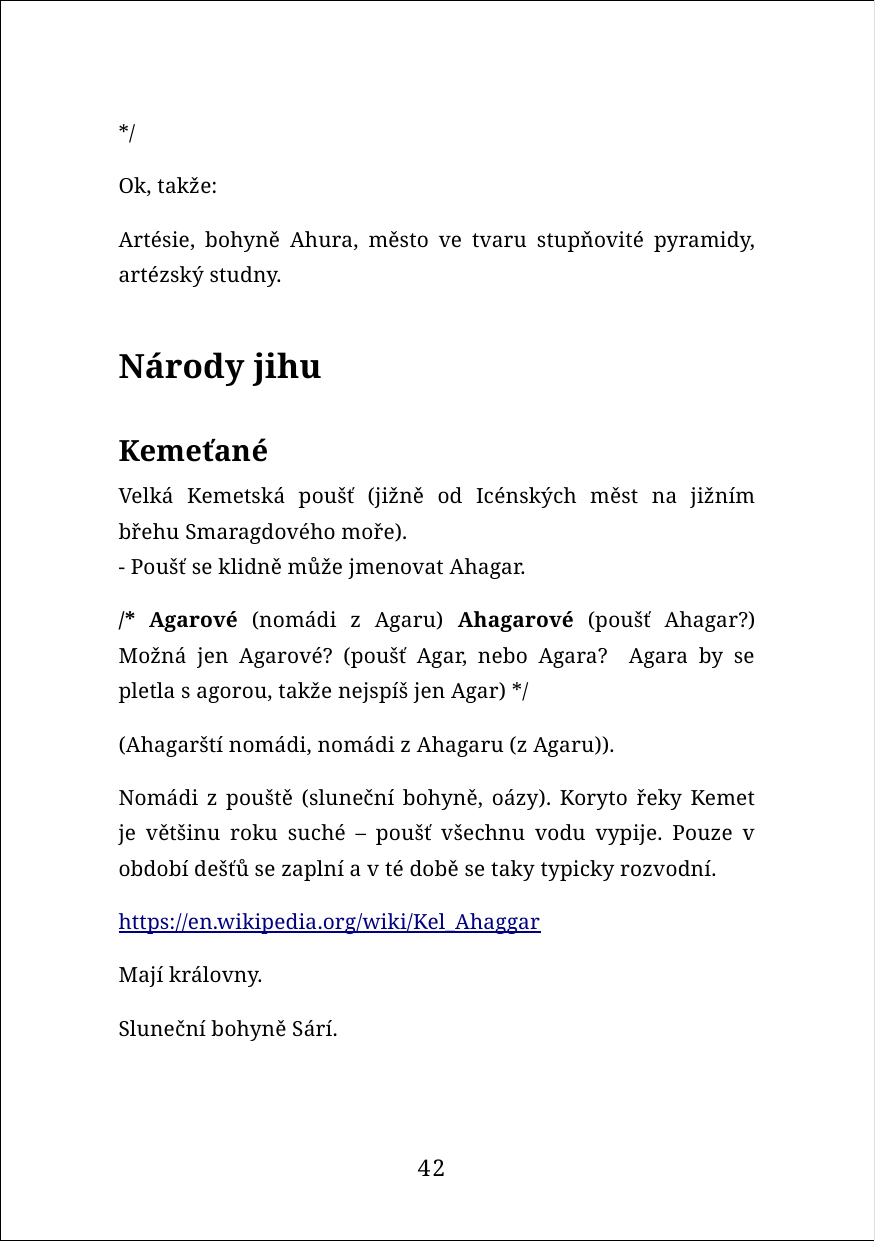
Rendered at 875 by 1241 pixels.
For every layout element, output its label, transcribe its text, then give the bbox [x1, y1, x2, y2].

text Ok, takže: [118, 171, 756, 200]
text Mají královny. [118, 961, 756, 989]
text Artésie, bohyně Ahura, město ve tvaru stupňovité pyramidy, artézský studny. [118, 225, 756, 289]
text */ [118, 118, 756, 147]
text https://en.wikipedia.org/wiki/Kel_Ahaggar [118, 907, 756, 936]
text /* Agarové (nomádi z Agaru) Ahagarové (poušť Ahagar?) Možná jen Agarové? (poušť Agar, nebo Agara? Agara by se pletla s agorou, takže nejspíš jen Agar) */ [118, 606, 756, 705]
text (Ahagarští nomádi, nomádi z Ahagaru (z Agaru)). [118, 730, 756, 758]
text Nomádi z pouště (sluneční bohyně, oázy). Koryto řeky Kemet je většinu roku suché – poušť všechnu vodu vypije. Pouze v období dešťů se zaplní a v té době se taky typicky rozvodní. [118, 783, 756, 882]
subtitle Národy jihu [118, 343, 756, 388]
text Sluneční bohyně Sárí. [118, 1014, 756, 1042]
subtitle Kemeťané [118, 430, 756, 469]
text Velká Kemetská poušť (jižně od Icénských měst na jižním břehu Smaragdového moře). - Poušť se klidně může jmenovat Ahagar. [118, 481, 756, 581]
